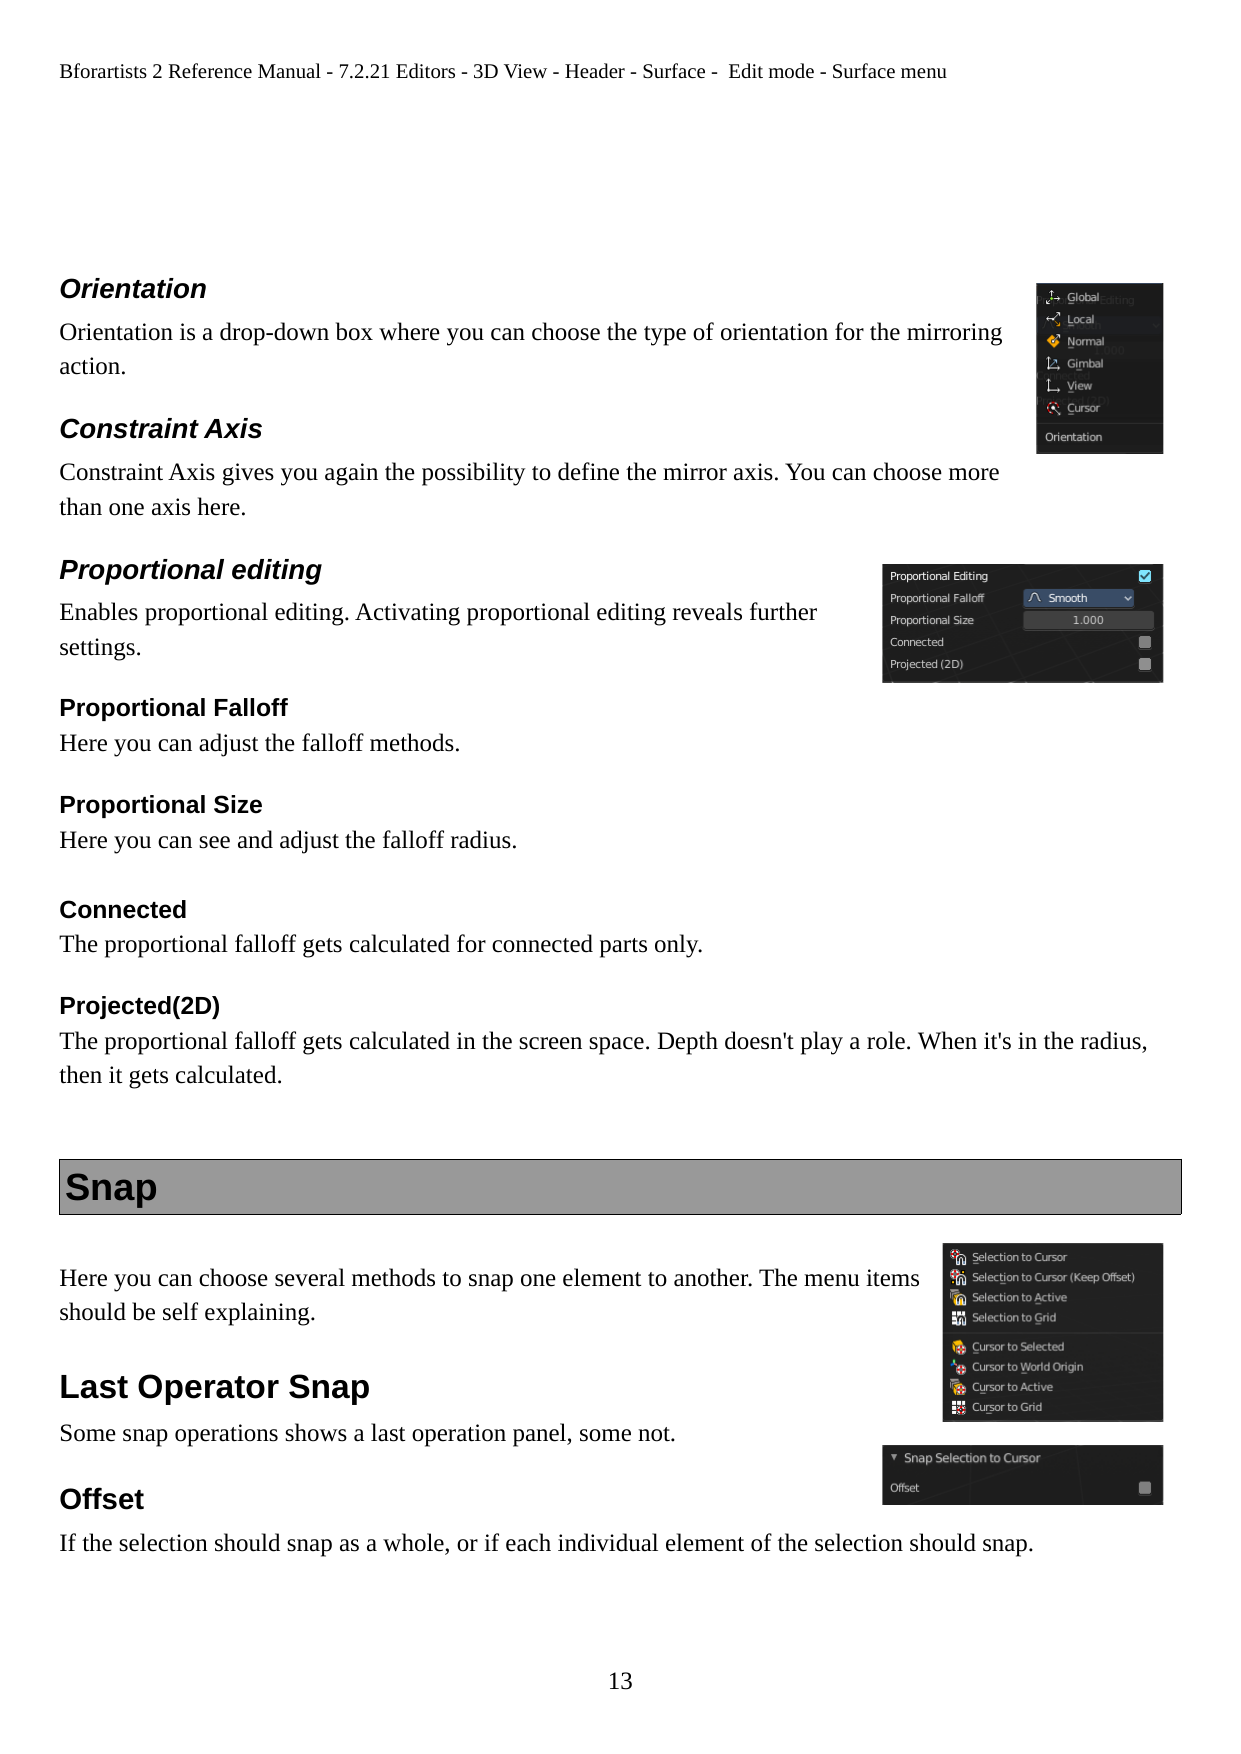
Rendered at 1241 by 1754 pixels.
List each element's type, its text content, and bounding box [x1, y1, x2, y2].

subtitle Connected [59, 895, 1181, 923]
text If the selection should snap as a whole, or if each individual element of the selection should snap. [59, 1528, 1181, 1557]
text Enables proportional editing. Activating proportional editing reveals further settings. [59, 597, 882, 661]
text Some snap operations shows a last operation panel, some not. [59, 1418, 1181, 1447]
text Orientation is a drop-down box where you can choose the type of orientation for the mirroring action. [59, 317, 1036, 380]
picture [882, 1445, 1164, 1505]
picture [1036, 283, 1164, 454]
picture [942, 1243, 1164, 1422]
subtitle Orientation [59, 272, 1181, 304]
subtitle Offset [59, 1482, 1181, 1516]
text Here you can see and adjust the falloff radius. [59, 825, 1181, 853]
text Constraint Axis gives you again the possibility to define the mirror axis. You can choose more than one axis here. [59, 457, 1181, 520]
subtitle Proportional Size [59, 790, 1181, 818]
subtitle [1164, 413, 1181, 444]
table_header Snap [60, 1160, 1181, 1214]
subtitle Projected(2D) [59, 991, 1181, 1019]
text Here you can adjust the falloff methods. [59, 728, 1181, 757]
subtitle [1164, 1367, 1181, 1406]
text Here you can choose several methods to snap one element to another. The menu items should be self explaining. [59, 1263, 942, 1326]
subtitle Constraint Axis [59, 413, 1036, 444]
picture [882, 564, 1164, 683]
text The proportional falloff gets calculated in the screen space. Depth doesn't play a role. When it's in the radius, then it gets calculated. [59, 1026, 1181, 1089]
text The proportional falloff gets calculated for connected parts only. [59, 929, 1181, 958]
subtitle Proportional editing [59, 553, 1181, 585]
subtitle Proportional Falloff [59, 693, 1181, 722]
subtitle Last Operator Snap [59, 1367, 942, 1406]
